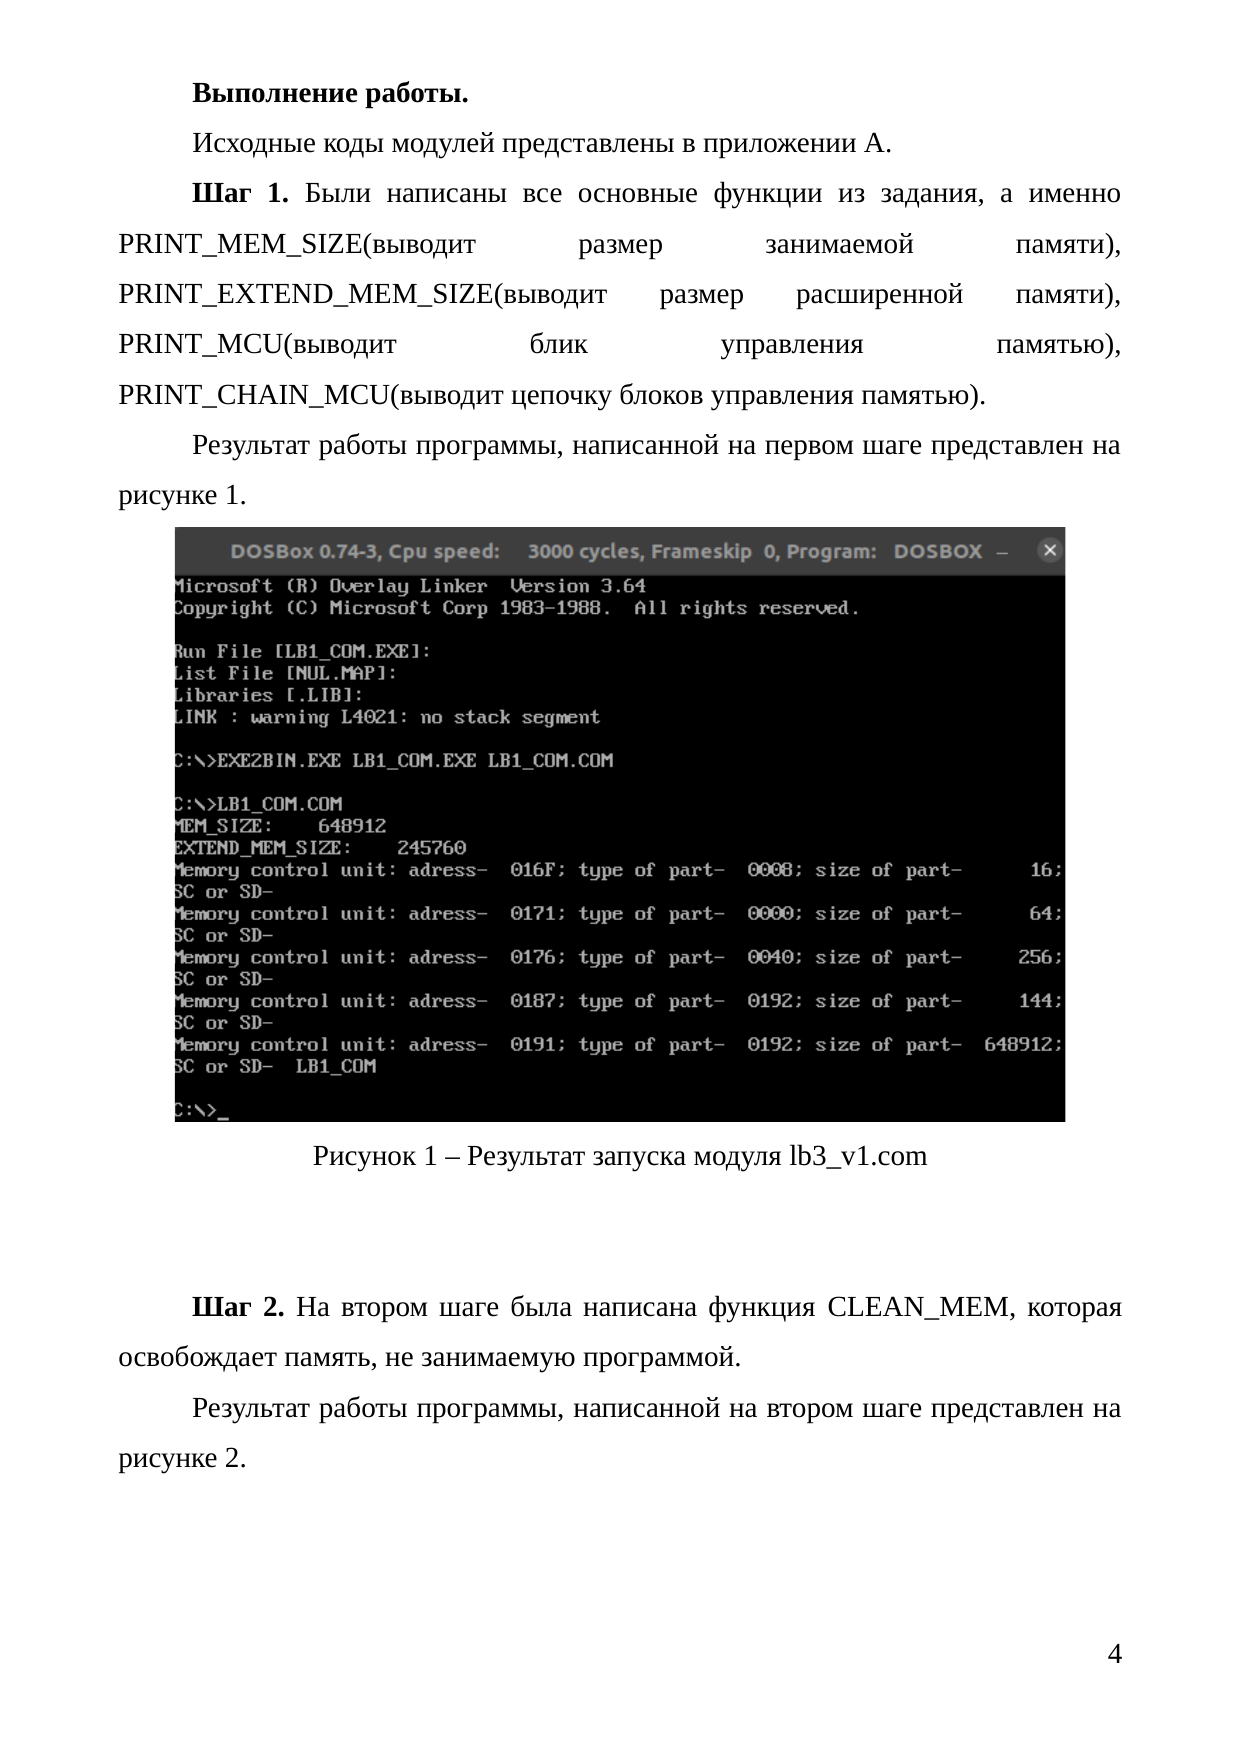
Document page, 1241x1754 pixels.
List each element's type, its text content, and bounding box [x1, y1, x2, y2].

subtitle Выполнение работы. [118, 75, 1122, 108]
text Исходные коды модулей представлены в приложении А. [118, 125, 1122, 159]
text Результат работы программы, написанной на втором шаге представлен на рисунке 2. [118, 1390, 1122, 1474]
picture [174, 527, 1066, 1122]
text Результат работы программы, написанной на первом шаге представлен на рисунке 1. [118, 427, 1122, 511]
text Шаг 1. Были написаны все основные функции из задания, а именно PRINT_MEM_SIZE(выводит размер занимаемой памяти), PRINT_EXTEND_MEM_SIZE(выводит размер расширенной памяти), PRINT_MCU(выводит блик управления памятью), PRINT_CHAIN_MCU(выводит цепочку блоков управления памятью). [118, 176, 1122, 410]
text Шаг 2. На втором шаге была написана функция CLEAN_MEM, которая освобождает память, не занимаемую программой. [118, 1289, 1122, 1373]
text Рисунок 1 – Результат запуска модуля lb3_v1.com [118, 1138, 1122, 1172]
